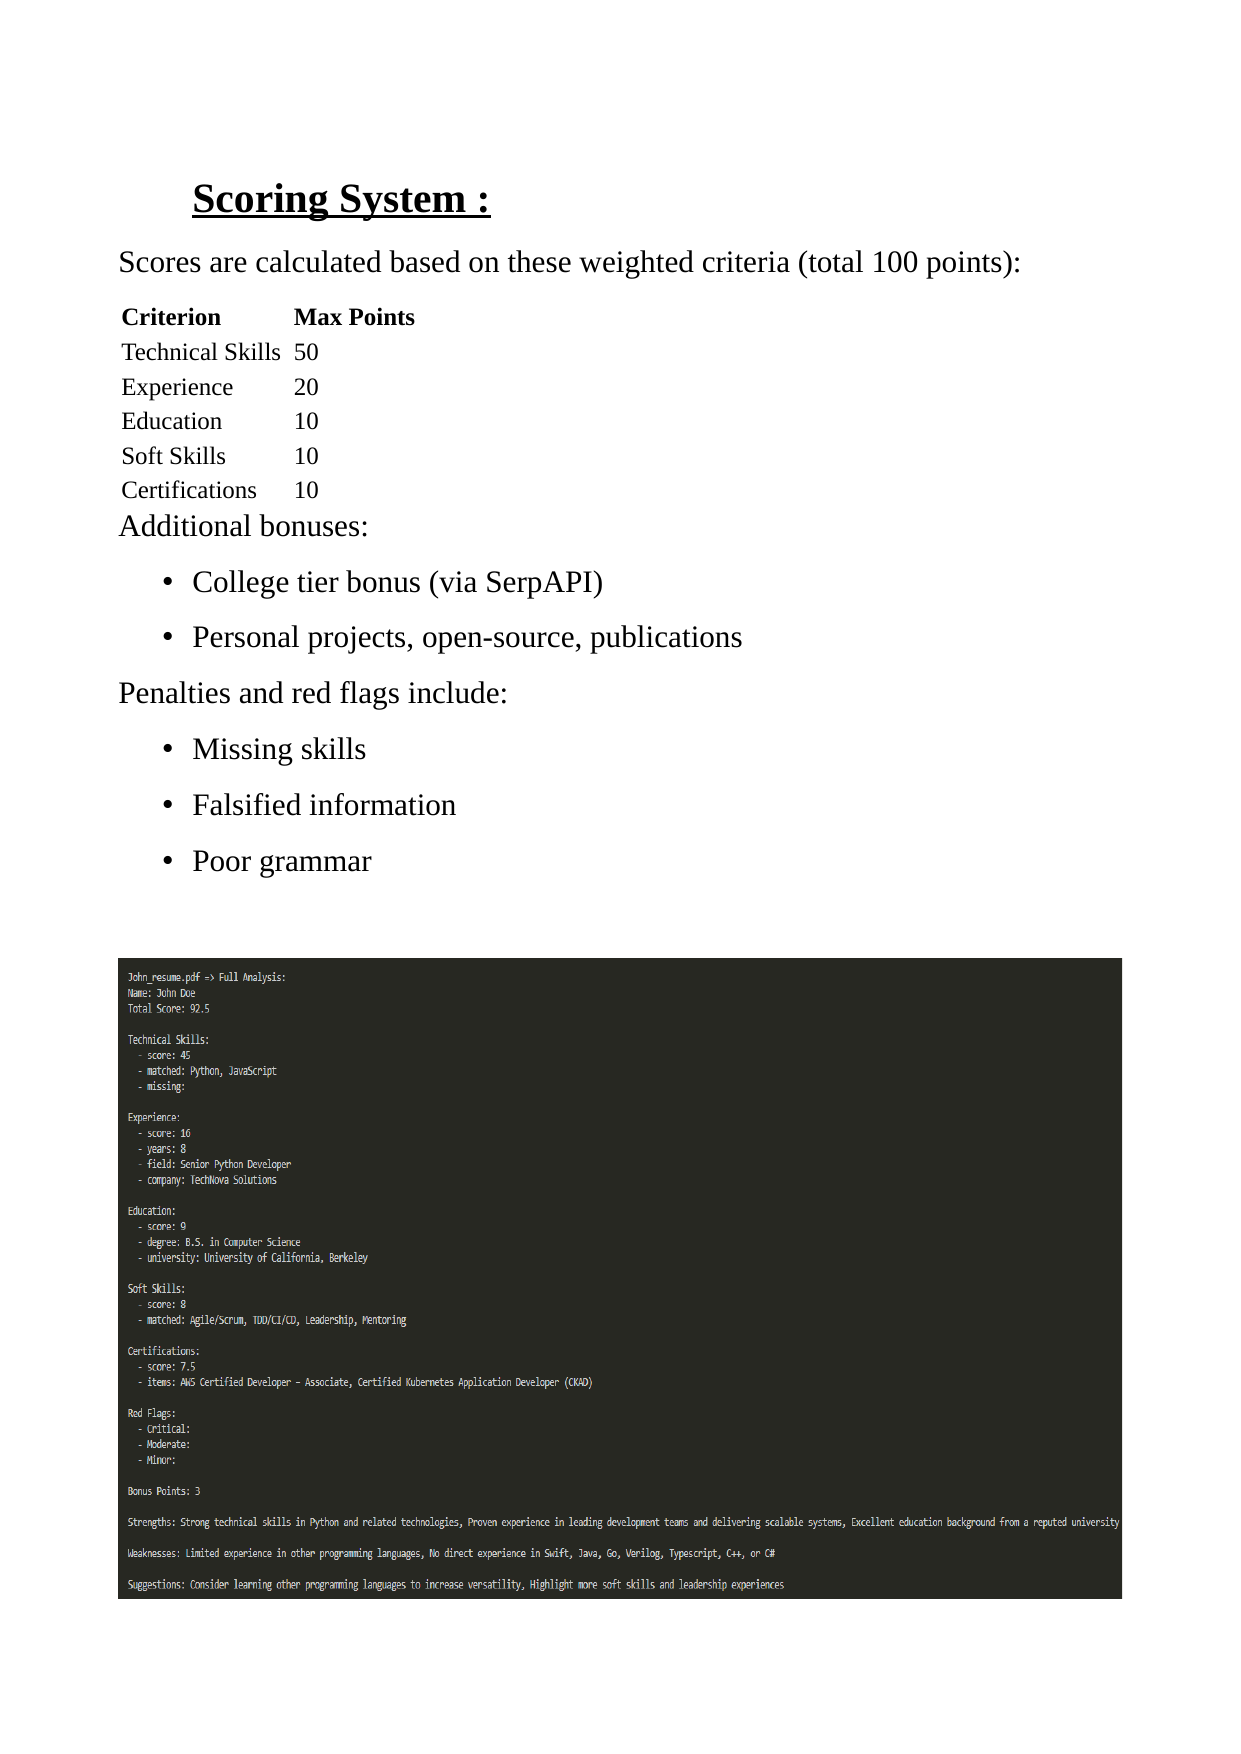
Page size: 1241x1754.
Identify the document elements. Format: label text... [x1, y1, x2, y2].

text Scores are calculated based on these weighted criteria (total 100 points): [118, 244, 1122, 279]
list Scoring System : [162, 174, 1122, 222]
table_cell 20 [291, 369, 428, 403]
list Personal projects, open-source, publications [162, 619, 1122, 654]
table_cell 10 [291, 403, 428, 438]
table_cell Technical Skills [118, 334, 291, 369]
text Additional bonuses: [118, 507, 1122, 543]
table_header Criterion [118, 300, 291, 334]
table_header Max Points [291, 300, 428, 334]
list College tier bonus (via SerpAPI) [162, 563, 1122, 599]
list Missing skills [162, 730, 1122, 766]
table_cell 10 [291, 438, 428, 472]
picture [118, 958, 1123, 1599]
table_cell Soft Skills [118, 438, 291, 472]
table_cell 50 [291, 334, 428, 369]
table_cell Certifications [118, 473, 291, 507]
table_cell Experience [118, 369, 291, 403]
table_cell 10 [291, 473, 428, 507]
text Penalties and red flags include: [118, 674, 1122, 710]
list Poor grammar [162, 842, 1122, 878]
table_cell Education [118, 403, 291, 438]
list Falsified information [162, 786, 1122, 822]
